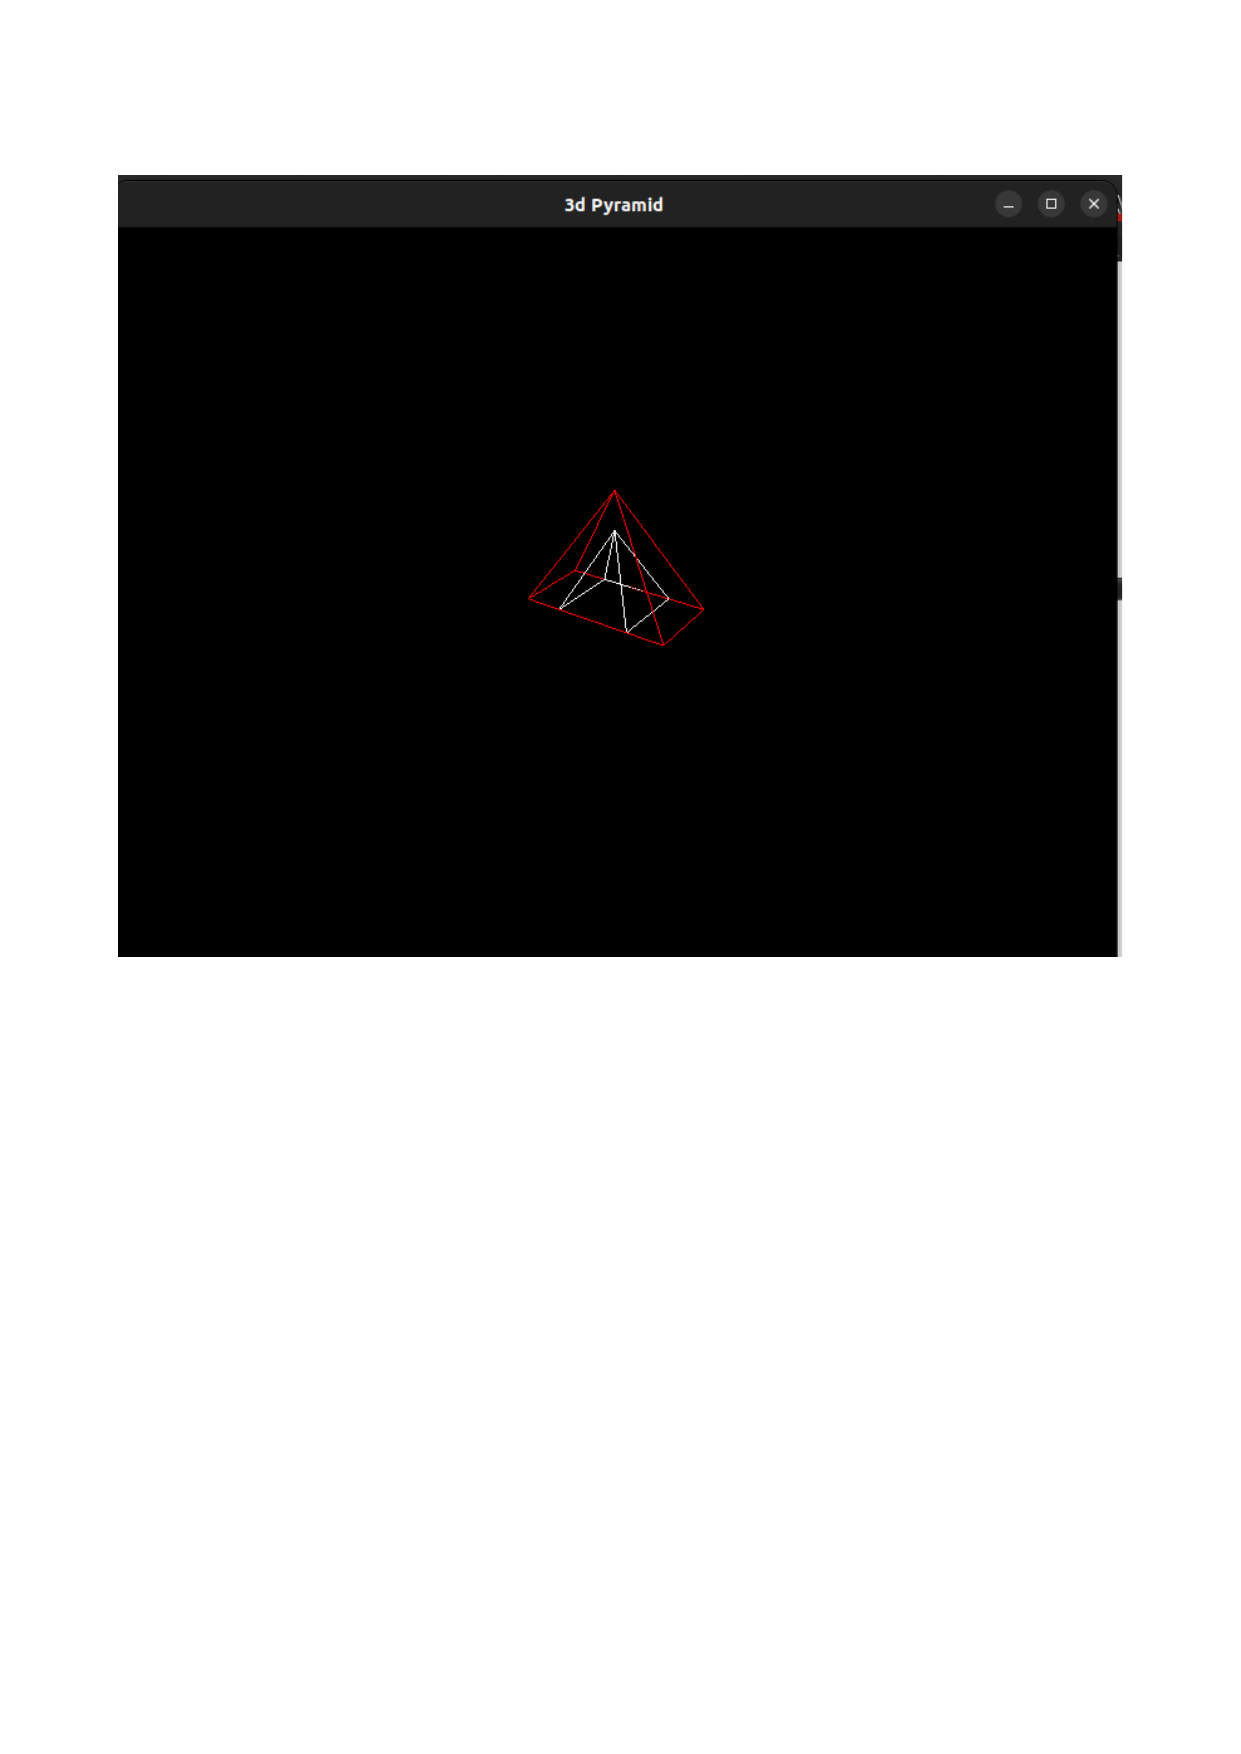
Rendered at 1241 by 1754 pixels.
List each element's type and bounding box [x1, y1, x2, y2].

picture [118, 175, 1123, 957]
